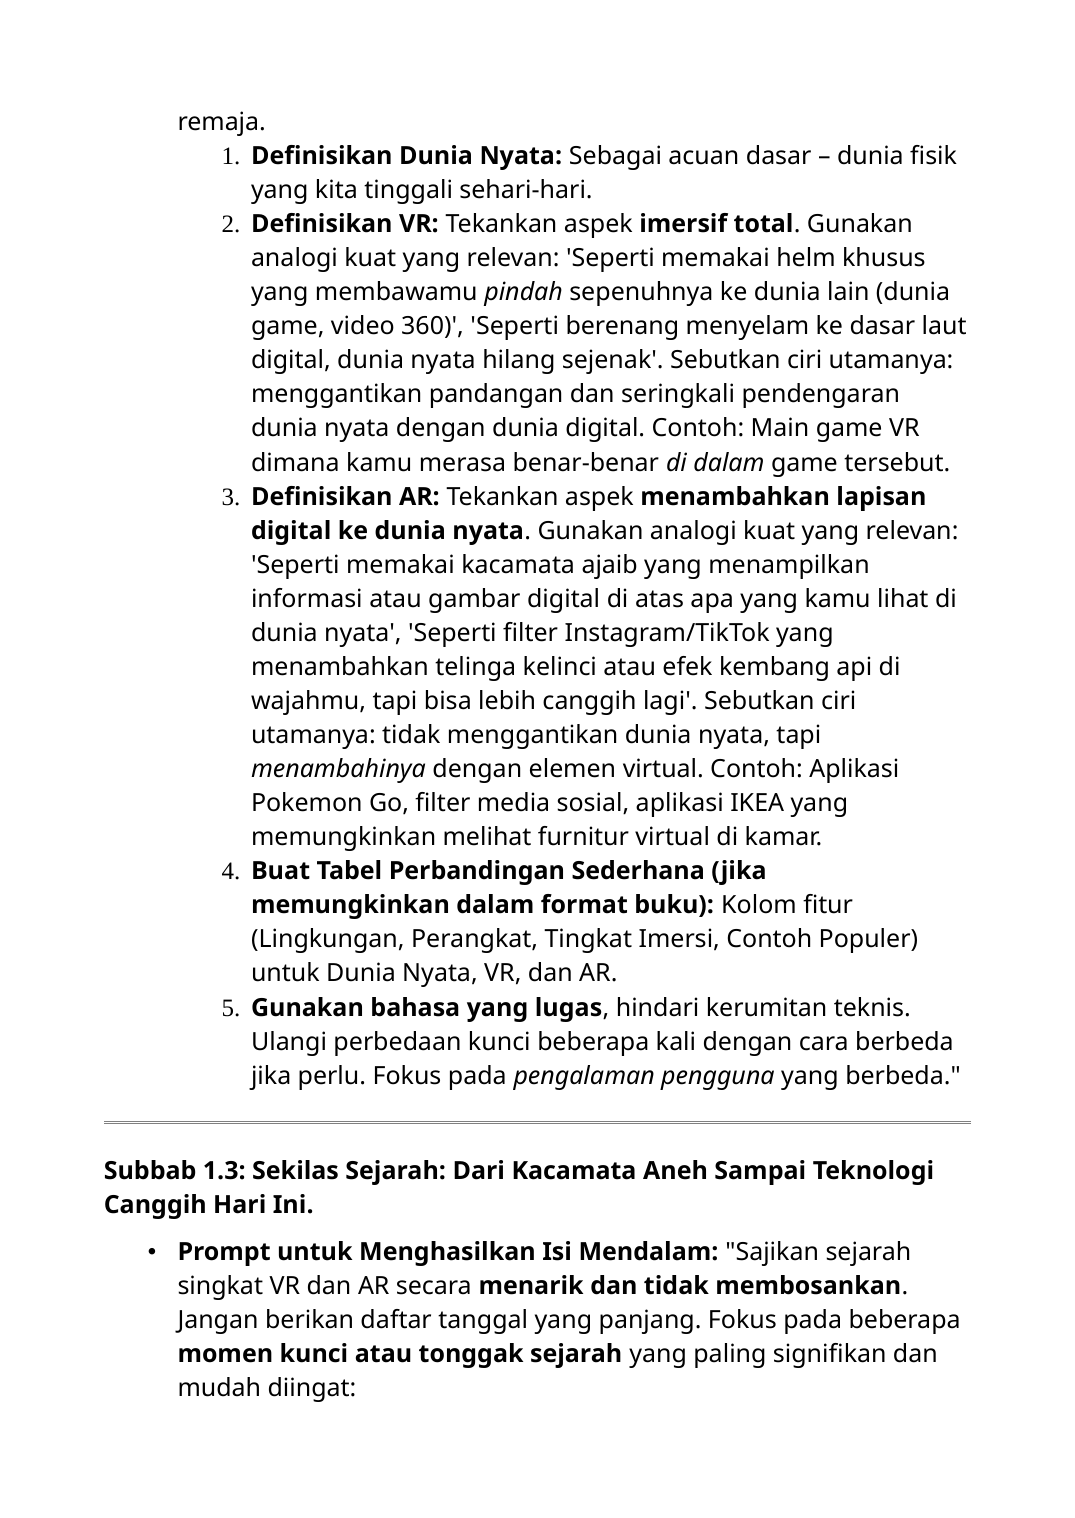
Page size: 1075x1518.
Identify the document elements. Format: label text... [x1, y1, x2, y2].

list Definisikan AR: Tekankan aspek menambahkan lapisan digital ke dunia nyata. Gunakan analogi kuat yang relevan: 'Seperti memakai kacamata ajaib yang menampilkan informasi atau gambar digital di atas apa yang kamu lihat di dunia nyata', 'Seperti filter Instagram/TikTok yang menambahkan telinga kelinci atau efek kembang api di wajahmu, tapi bisa lebih canggih lagi'. Sebutkan ciri utamanya: tidak menggantikan dunia nyata, tapi menambahinya dengan elemen virtual. Contoh: Aplikasi Pokemon Go, filter media sosial, aplikasi IKEA yang memungkinkan melihat furnitur virtual di kamar. [221, 478, 971, 853]
list Gunakan bahasa yang lugas, hindari kerumitan teknis. Ulangi perbedaan kunci beberapa kali dengan cara berbeda jika perlu. Fokus pada pengalaman pengguna yang berbeda." [221, 989, 971, 1091]
list remaja. [148, 103, 971, 138]
text Subbab 1.3: Sekilas Sejarah: Dari Kacamata Aneh Sampai Teknologi Canggih Hari Ini. [103, 1153, 971, 1221]
list Definisikan Dunia Nyata: Sebagai acuan dasar – dunia fisik yang kita tinggali sehari-hari. [221, 138, 971, 206]
list Buat Tabel Perbandingan Sederhana (jika memungkinkan dalam format buku): Kolom fitur (Lingkungan, Perangkat, Tingkat Imersi, Contoh Populer) untuk Dunia Nyata, VR, dan AR. [221, 853, 971, 989]
list Prompt untuk Menghasilkan Isi Mendalam: "Sajikan sejarah singkat VR dan AR secara menarik dan tidak membosankan. Jangan berikan daftar tanggal yang panjang. Fokus pada beberapa momen kunci atau tonggak sejarah yang paling signifikan dan mudah diingat: [148, 1233, 971, 1404]
list Definisikan VR: Tekankan aspek imersif total. Gunakan analogi kuat yang relevan: 'Seperti memakai helm khusus yang membawamu pindah sepenuhnya ke dunia lain (dunia game, video 360)', 'Seperti berenang menyelam ke dasar laut digital, dunia nyata hilang sejenak'. Sebutkan ciri utamanya: menggantikan pandangan dan seringkali pendengaran dunia nyata dengan dunia digital. Contoh: Main game VR dimana kamu merasa benar-benar di dalam game tersebut. [221, 206, 971, 478]
